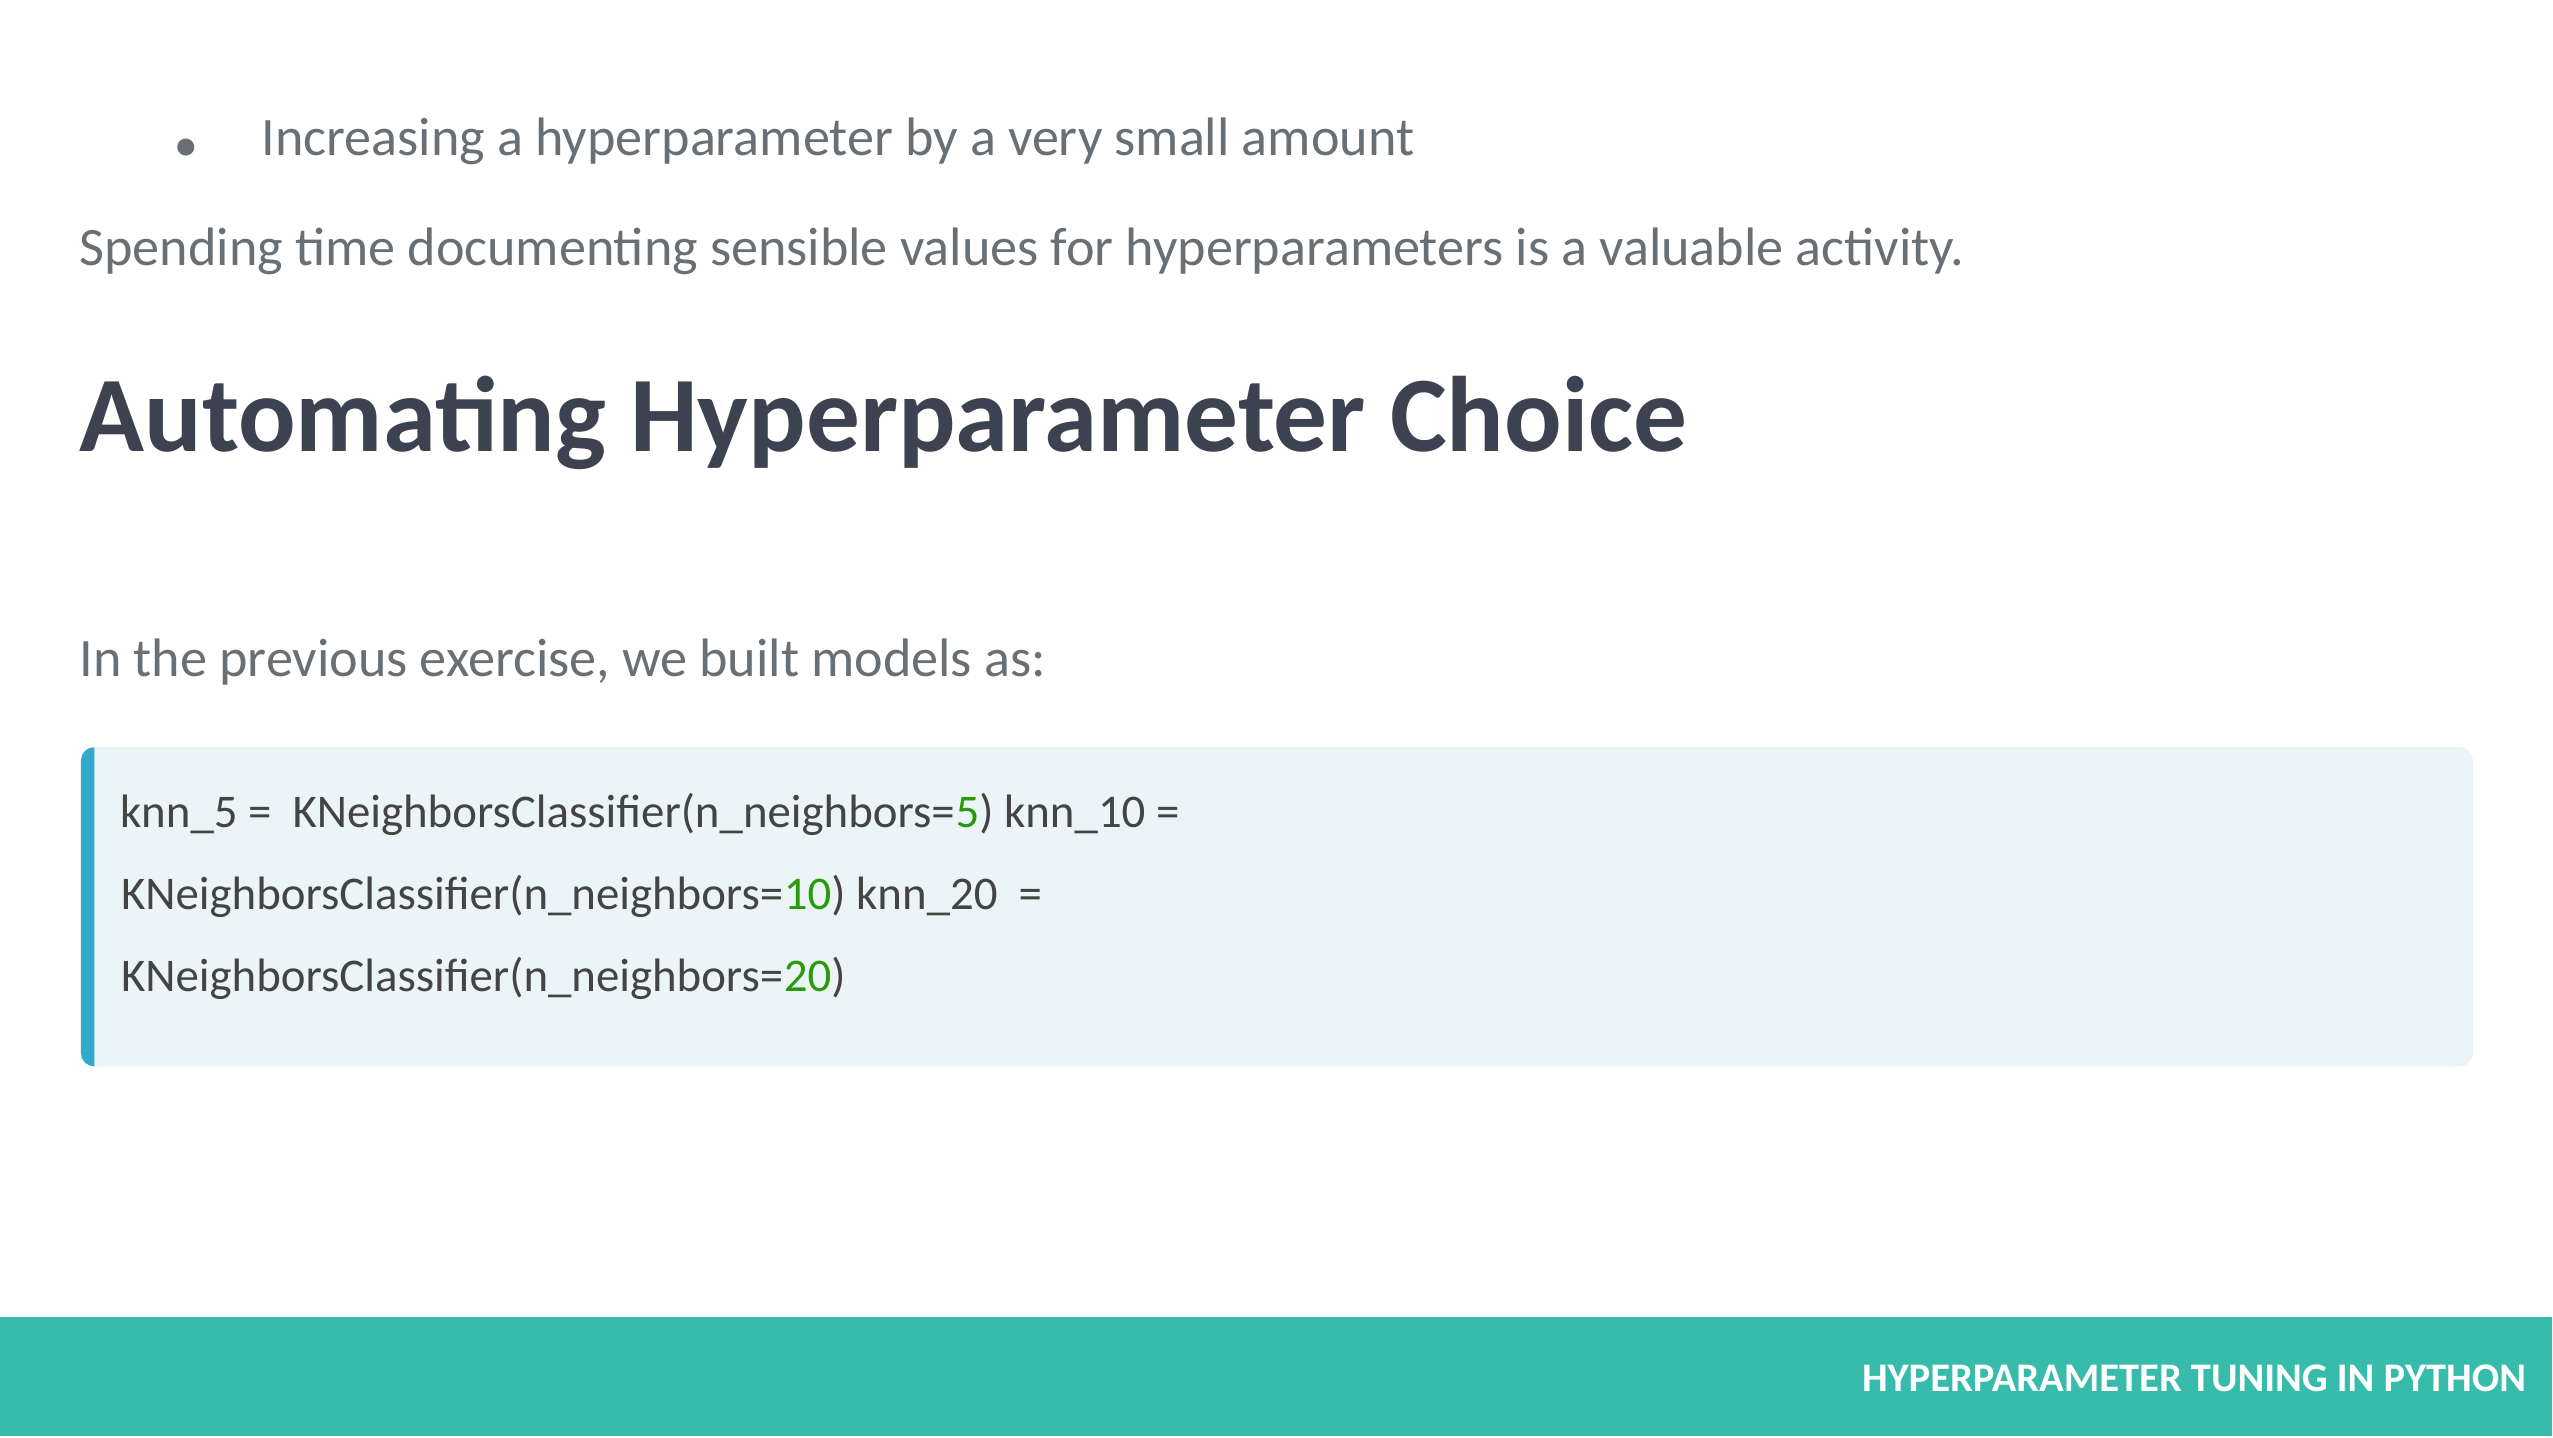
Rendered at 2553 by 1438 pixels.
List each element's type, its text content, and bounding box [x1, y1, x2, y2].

subtitle Automating Hyperparameter Choice [79, 347, 2461, 478]
text Spending time documenting sensible values for hyperparameters is a valuable activity. [79, 213, 2461, 279]
text Increasing a hyperparameter by a very small amount [81, 103, 2461, 169]
text In the previous exercise, we built models as: [79, 623, 2461, 689]
text knn_5 = KNeighborsClassifier(n_neighbors=5) knn_10 = KNeighborsClassifier(n_neighbors=10) knn_20 = KNeighborsClassifier(n_neighbors=20) [120, 782, 1494, 1003]
